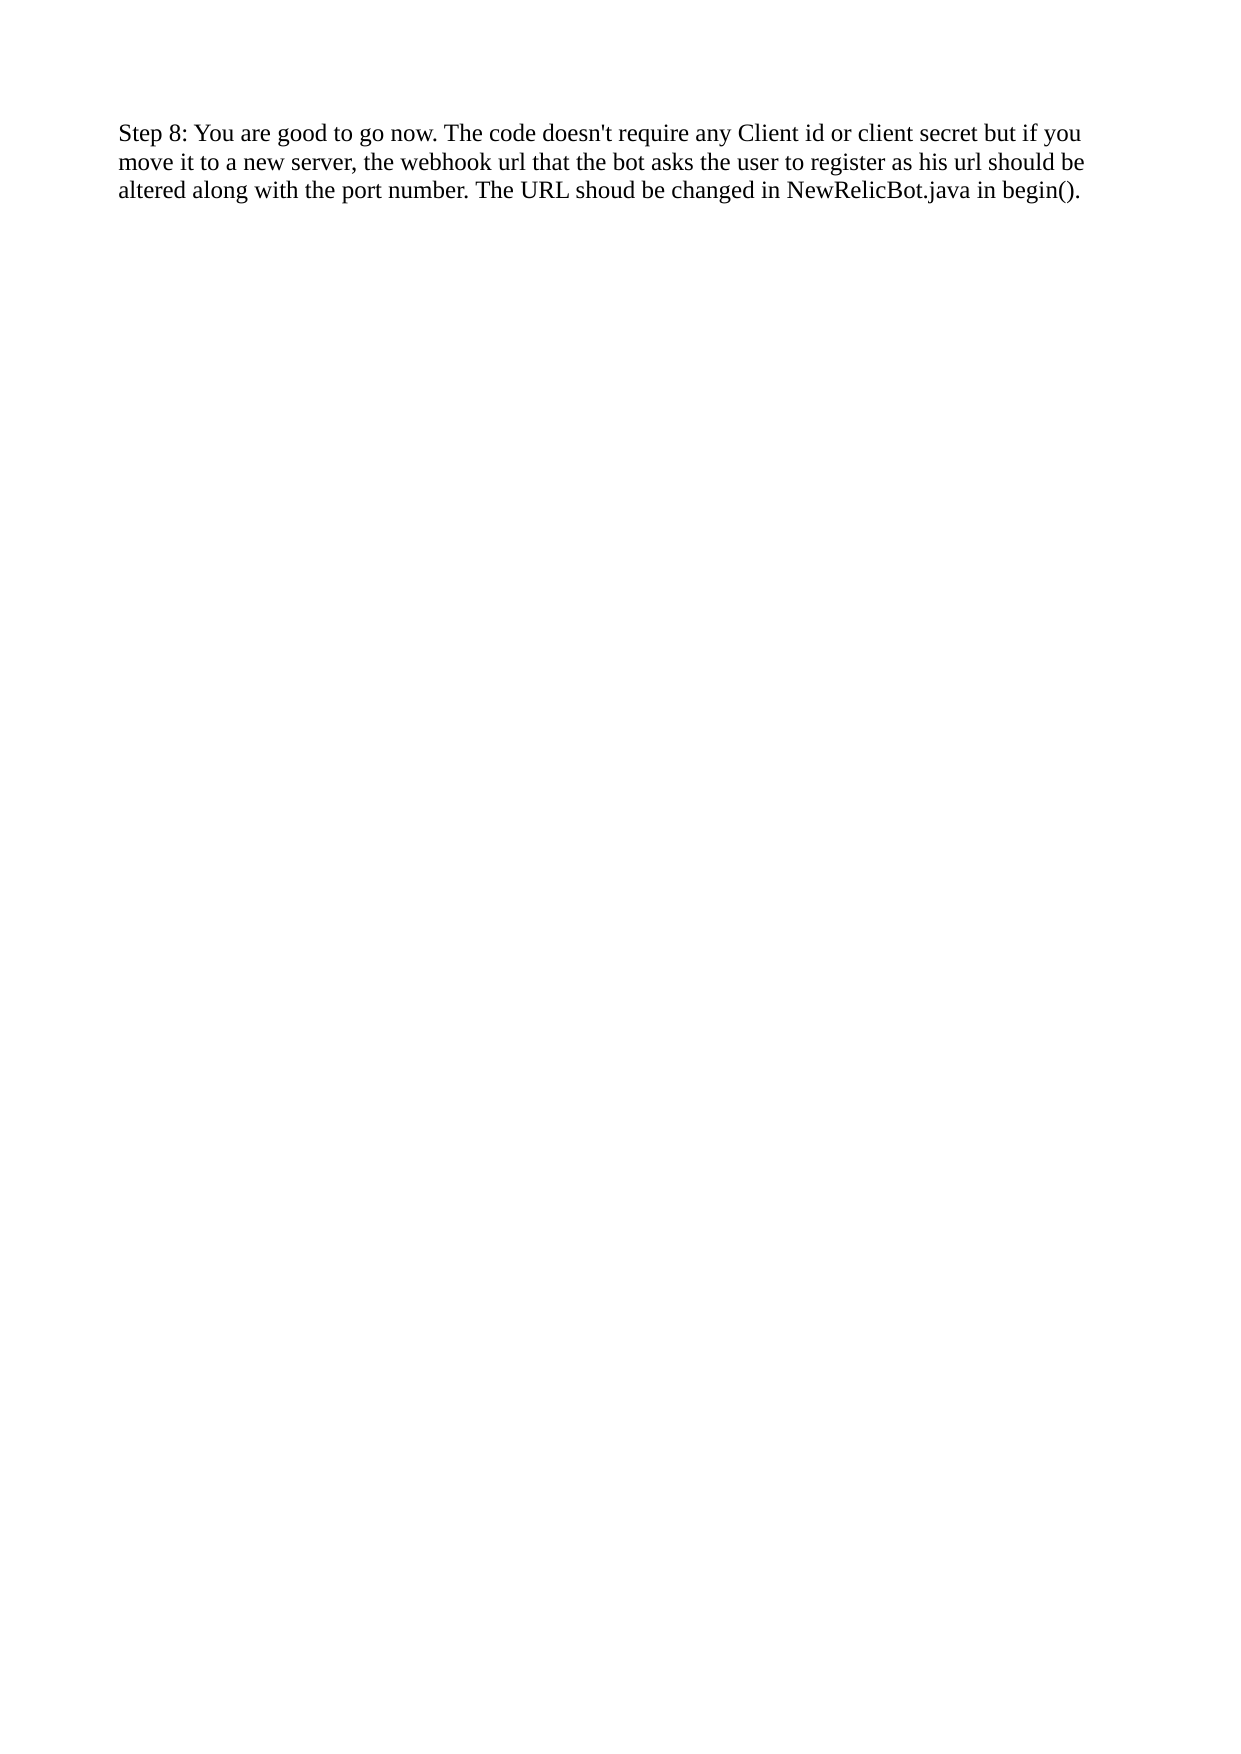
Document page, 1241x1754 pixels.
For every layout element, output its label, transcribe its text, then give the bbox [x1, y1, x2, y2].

text Step 8: You are good to go now. The code doesn't require any Client id or client secret but if you move it to a new server, the webhook url that the bot asks the user to register as his url should be altered along with the port number. The URL shoud be changed in NewRelicBot.java in begin(). [118, 118, 1122, 204]
